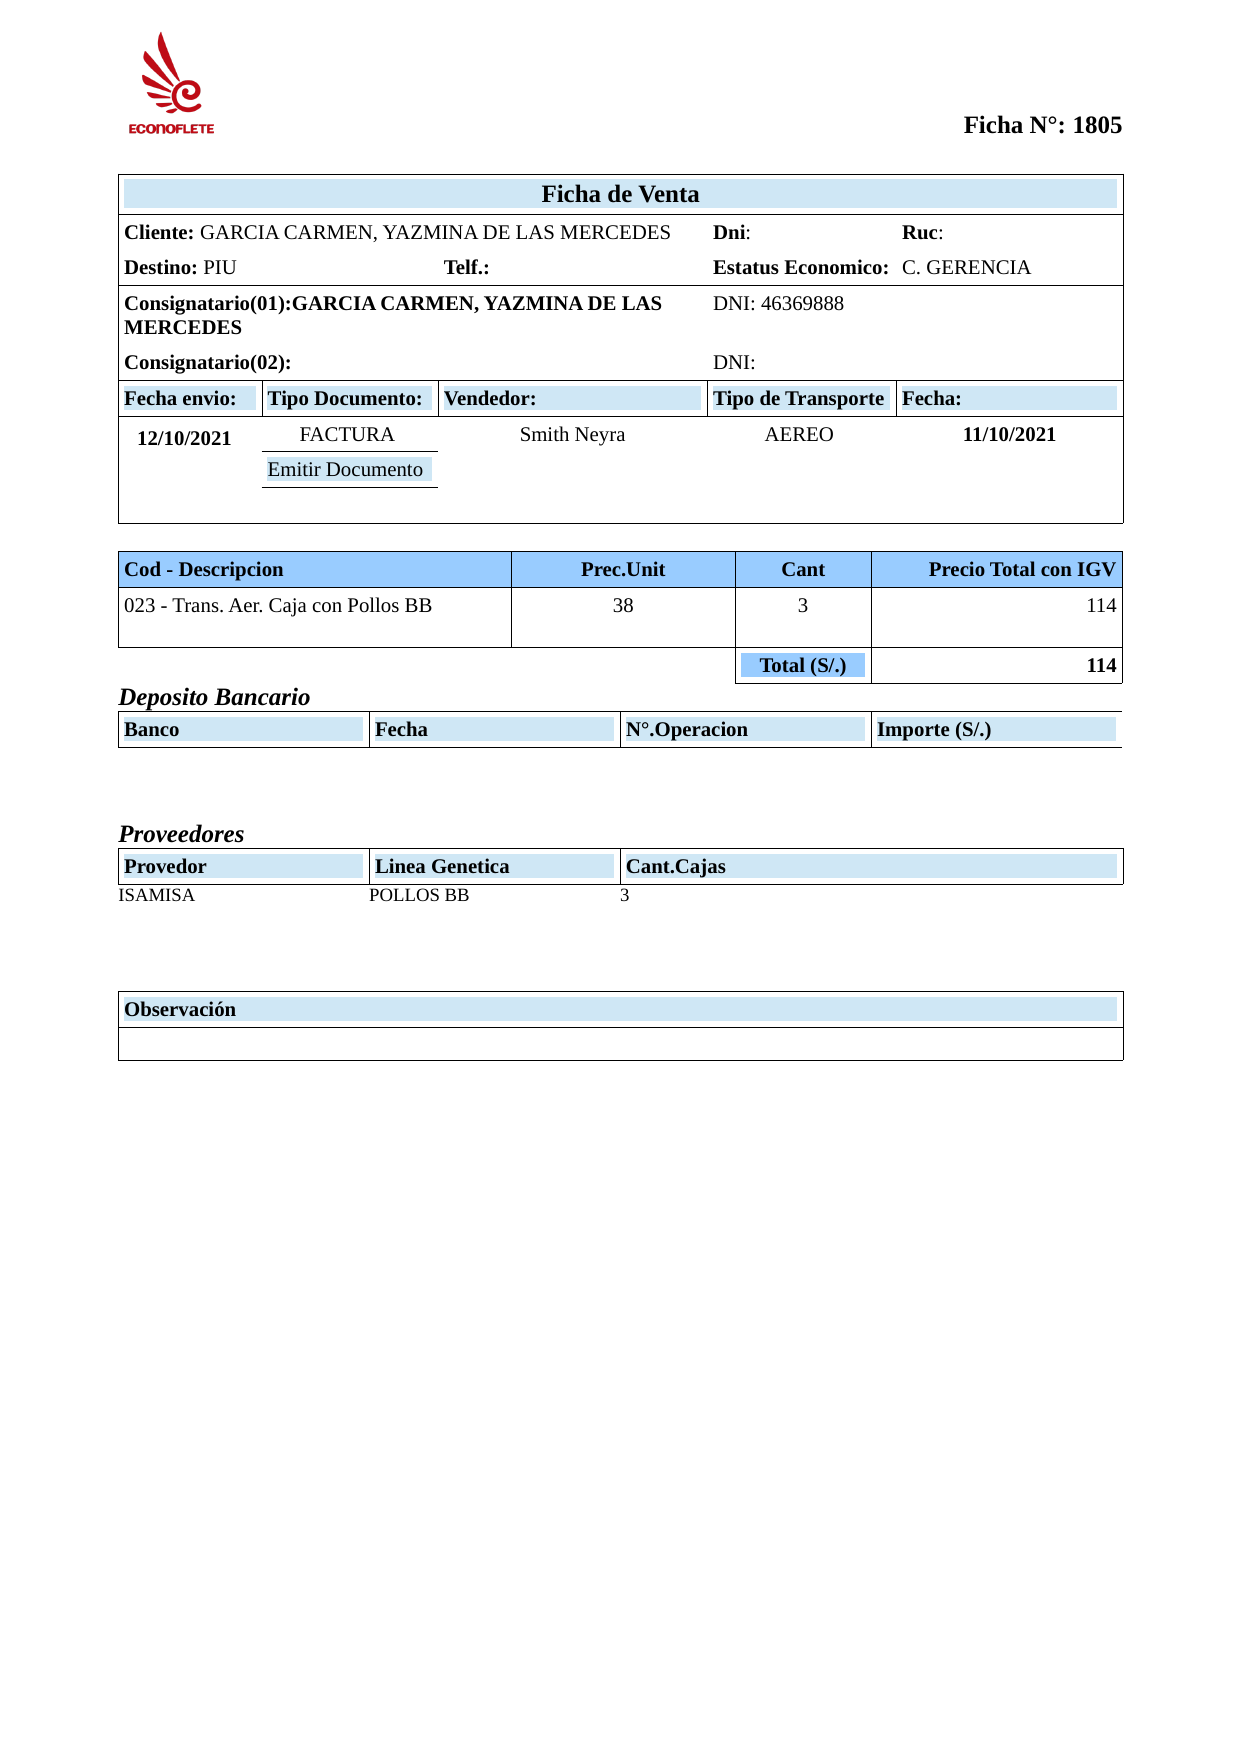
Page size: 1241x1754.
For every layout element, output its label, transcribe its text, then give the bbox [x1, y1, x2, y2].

table_cell [511, 648, 735, 682]
table_cell [620, 948, 1123, 970]
table_header Importe (S/.) [872, 712, 1122, 747]
table_cell [871, 771, 1122, 795]
table_cell [369, 927, 620, 948]
text Deposito Bancario [118, 682, 1122, 711]
table_header Banco [119, 712, 369, 747]
table_cell [871, 795, 1122, 819]
table_cell [620, 970, 1123, 991]
table_header Cod - Descripcion [119, 552, 511, 587]
table_cell [620, 795, 871, 819]
table_cell [369, 795, 620, 819]
table_cell Cliente: GARCIA CARMEN, YAZMINA DE LAS MERCEDES [119, 215, 707, 249]
table_header Fecha [370, 712, 620, 747]
table_cell [118, 927, 369, 948]
table_cell Fecha envio: [119, 381, 262, 416]
table_cell FACTURA [262, 417, 438, 451]
table_cell [620, 748, 871, 771]
table_header N°.Operacion [621, 712, 871, 747]
picture [118, 31, 225, 134]
table_cell [118, 771, 369, 795]
table_cell [369, 771, 620, 795]
table_cell DNI: 46369888 [707, 286, 1123, 344]
text Proveedores [118, 819, 1122, 848]
table_cell Dni: [707, 215, 896, 249]
table_cell 38 [512, 588, 735, 647]
table_cell AEREO [707, 417, 896, 523]
table_cell Destino: PIU [119, 249, 438, 285]
table_cell [118, 795, 369, 819]
table_header Ficha de Venta [119, 175, 1123, 214]
table_cell Estatus Economico: [707, 249, 896, 285]
table_cell [620, 905, 1123, 927]
table_header Provedor [119, 849, 369, 883]
table_cell Tipo de Transporte [708, 381, 896, 416]
table_cell Ruc: [896, 215, 1123, 249]
table_cell 114 [872, 648, 1122, 682]
table_header Prec.Unit [512, 552, 735, 587]
table_cell [118, 905, 369, 927]
table_cell [620, 771, 871, 795]
table_cell [118, 948, 369, 970]
table_cell [118, 970, 369, 991]
table_cell 11/10/2021 [896, 417, 1123, 523]
table_cell [369, 948, 620, 970]
table_cell [369, 905, 620, 927]
table_cell Smith Neyra [438, 417, 707, 523]
table_header Precio Total con IGV [872, 552, 1122, 587]
table_cell [871, 748, 1122, 771]
table_cell [620, 927, 1123, 948]
table_cell 114 [872, 588, 1122, 647]
table_cell POLLOS BB [369, 885, 620, 905]
table_cell Telf.: [438, 249, 707, 285]
table_cell 023 - Trans. Aer. Caja con Pollos BB [119, 588, 511, 647]
table_cell 3 [620, 885, 1123, 905]
table_cell Vendedor: [439, 381, 707, 416]
table_header Cant.Cajas [621, 849, 1123, 883]
table_cell Fecha: [897, 381, 1123, 416]
table_header Cant [736, 552, 871, 587]
table_cell [369, 970, 620, 991]
table_cell Total (S/.) [736, 648, 871, 682]
table_cell Consignatario(02): [119, 345, 707, 380]
table_cell [119, 1028, 1123, 1060]
table_cell 3 [736, 588, 871, 647]
table_cell ISAMISA [118, 885, 369, 905]
table_cell C. GERENCIA [896, 249, 1123, 285]
table_cell [118, 748, 369, 771]
table_header Linea Genetica [370, 849, 620, 883]
table_cell [369, 748, 620, 771]
table_cell Emitir Documento [262, 452, 438, 487]
table_cell 12/10/2021 [119, 417, 262, 523]
table_cell Consignatario(01):GARCIA CARMEN, YAZMINA DE LAS MERCEDES [119, 286, 707, 344]
table_cell [262, 488, 438, 523]
table_cell [118, 648, 511, 682]
table_cell DNI: [707, 345, 1123, 380]
table_cell Tipo Documento: [263, 381, 438, 416]
table_header Observación [119, 992, 1123, 1027]
